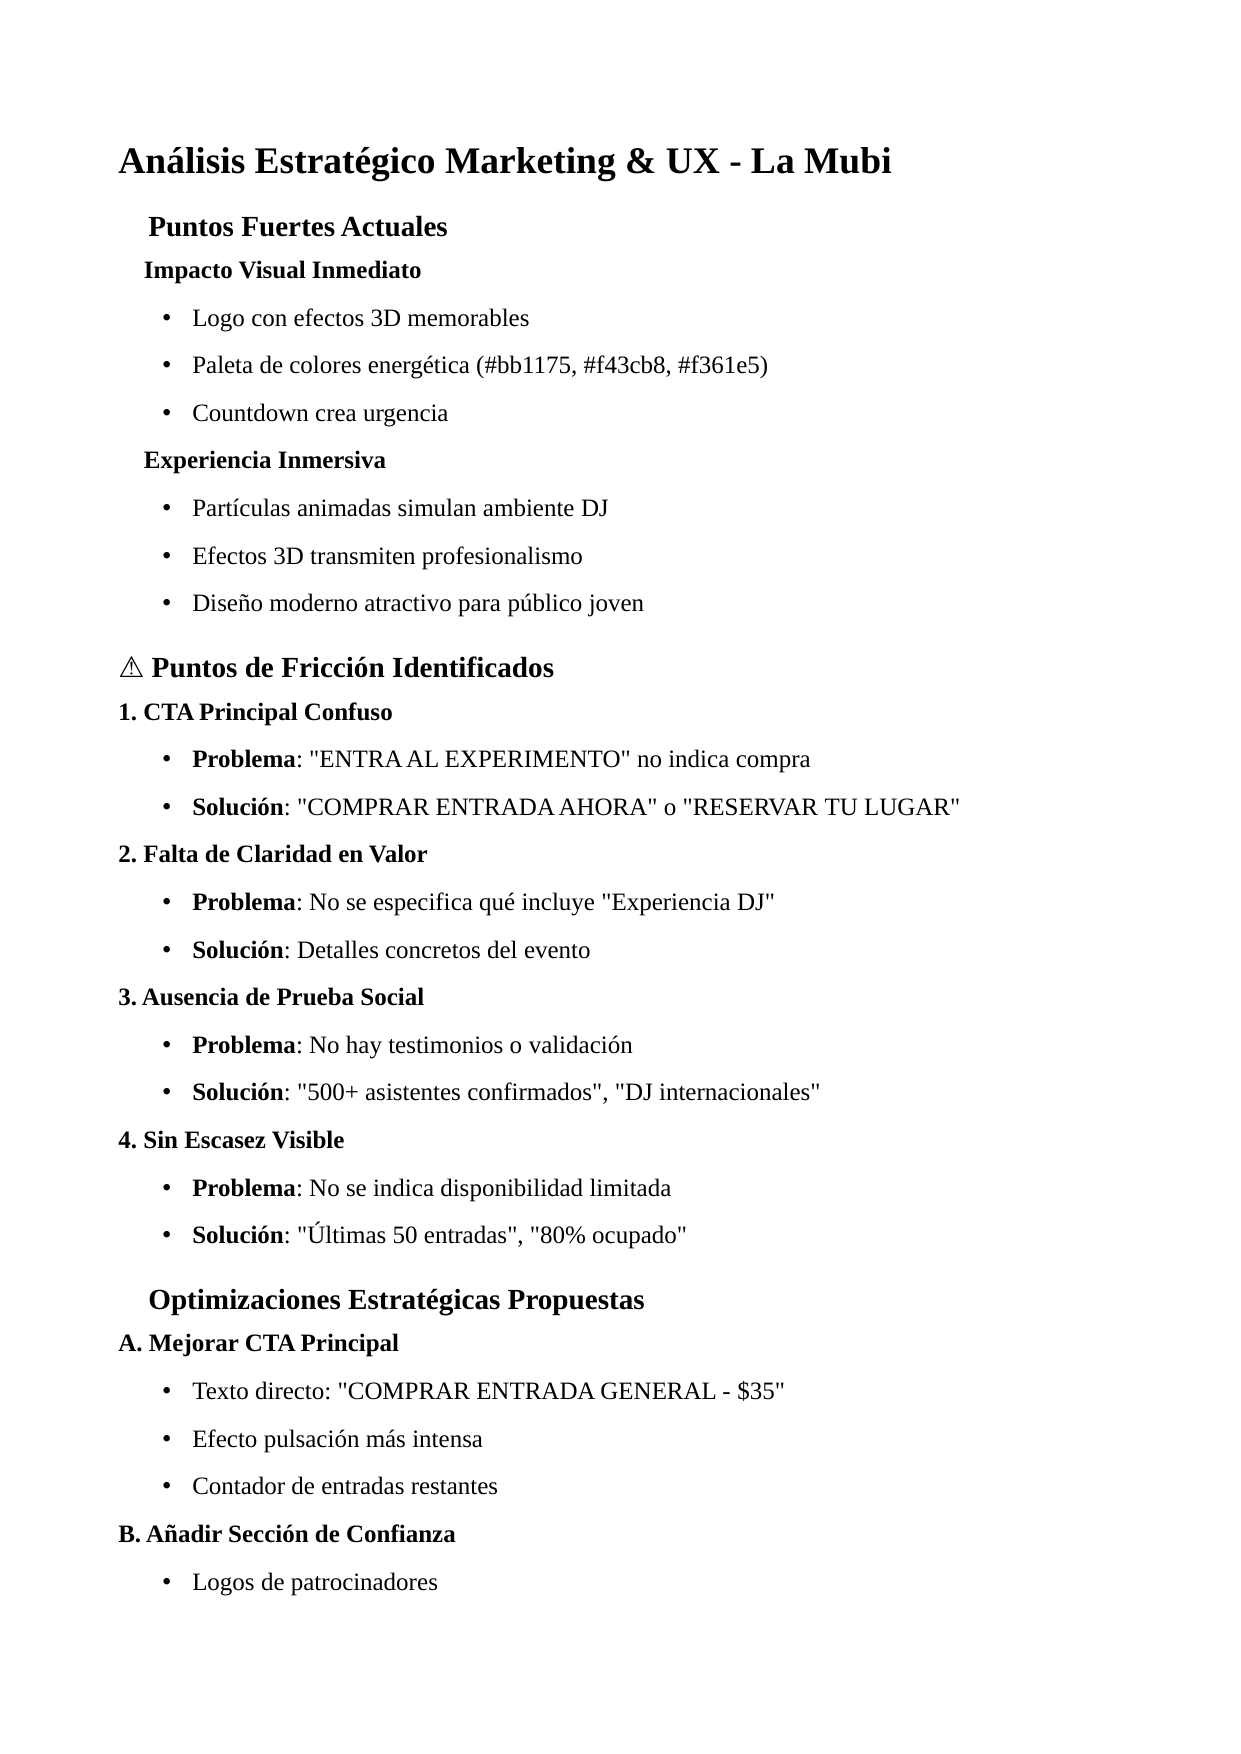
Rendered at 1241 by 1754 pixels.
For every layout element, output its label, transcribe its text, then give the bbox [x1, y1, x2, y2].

list Solución: Detalles concretos del evento [162, 935, 1122, 963]
list Problema: No se indica disponibilidad limitada [162, 1173, 1122, 1201]
list Partículas animadas simulan ambiente DJ [162, 493, 1122, 522]
subtitle Análisis Estratégico Marketing & UX - La Mubi [118, 139, 1122, 182]
text 1. CTA Principal Confuso [118, 697, 1122, 725]
subtitle 🎯 Puntos Fuertes Actuales [118, 209, 1122, 243]
list Solución: "COMPRAR ENTRADA AHORA" o "RESERVAR TU LUGAR" [162, 792, 1122, 821]
list Diseño moderno atractivo para público joven [162, 588, 1122, 617]
list Contador de entradas restantes [162, 1471, 1122, 1500]
list Problema: "ENTRA AL EXPERIMENTO" no indica compra [162, 744, 1122, 773]
subtitle 🚀 Optimizaciones Estratégicas Propuestas [118, 1282, 1122, 1316]
list Logo con efectos 3D memorables [162, 303, 1122, 332]
subtitle ⚠️ Puntos de Fricción Identificados [118, 651, 1122, 684]
text ✅ Impacto Visual Inmediato [118, 255, 1122, 284]
text 4. Sin Escasez Visible [118, 1125, 1122, 1154]
text B. Añadir Sección de Confianza [118, 1519, 1122, 1548]
list Problema: No hay testimonios o validación [162, 1030, 1122, 1059]
list Solución: "500+ asistentes confirmados", "DJ internacionales" [162, 1077, 1122, 1106]
text A. Mejorar CTA Principal [118, 1328, 1122, 1357]
list Texto directo: "COMPRAR ENTRADA GENERAL - $35" [162, 1376, 1122, 1405]
list Problema: No se especifica qué incluye "Experiencia DJ" [162, 887, 1122, 916]
list Solución: "Últimas 50 entradas", "80% ocupado" [162, 1220, 1122, 1249]
list Paleta de colores energética (#bb1175, #f43cb8, #f361e5) [162, 350, 1122, 379]
list Logos de patrocinadores [162, 1567, 1122, 1595]
list Efectos 3D transmiten profesionalismo [162, 541, 1122, 569]
text 2. Falta de Claridad en Valor [118, 839, 1122, 868]
text ✅ Experiencia Inmersiva [118, 446, 1122, 474]
list Countdown crea urgencia [162, 398, 1122, 427]
text 3. Ausencia de Prueba Social [118, 982, 1122, 1011]
list Efecto pulsación más intensa [162, 1424, 1122, 1452]
